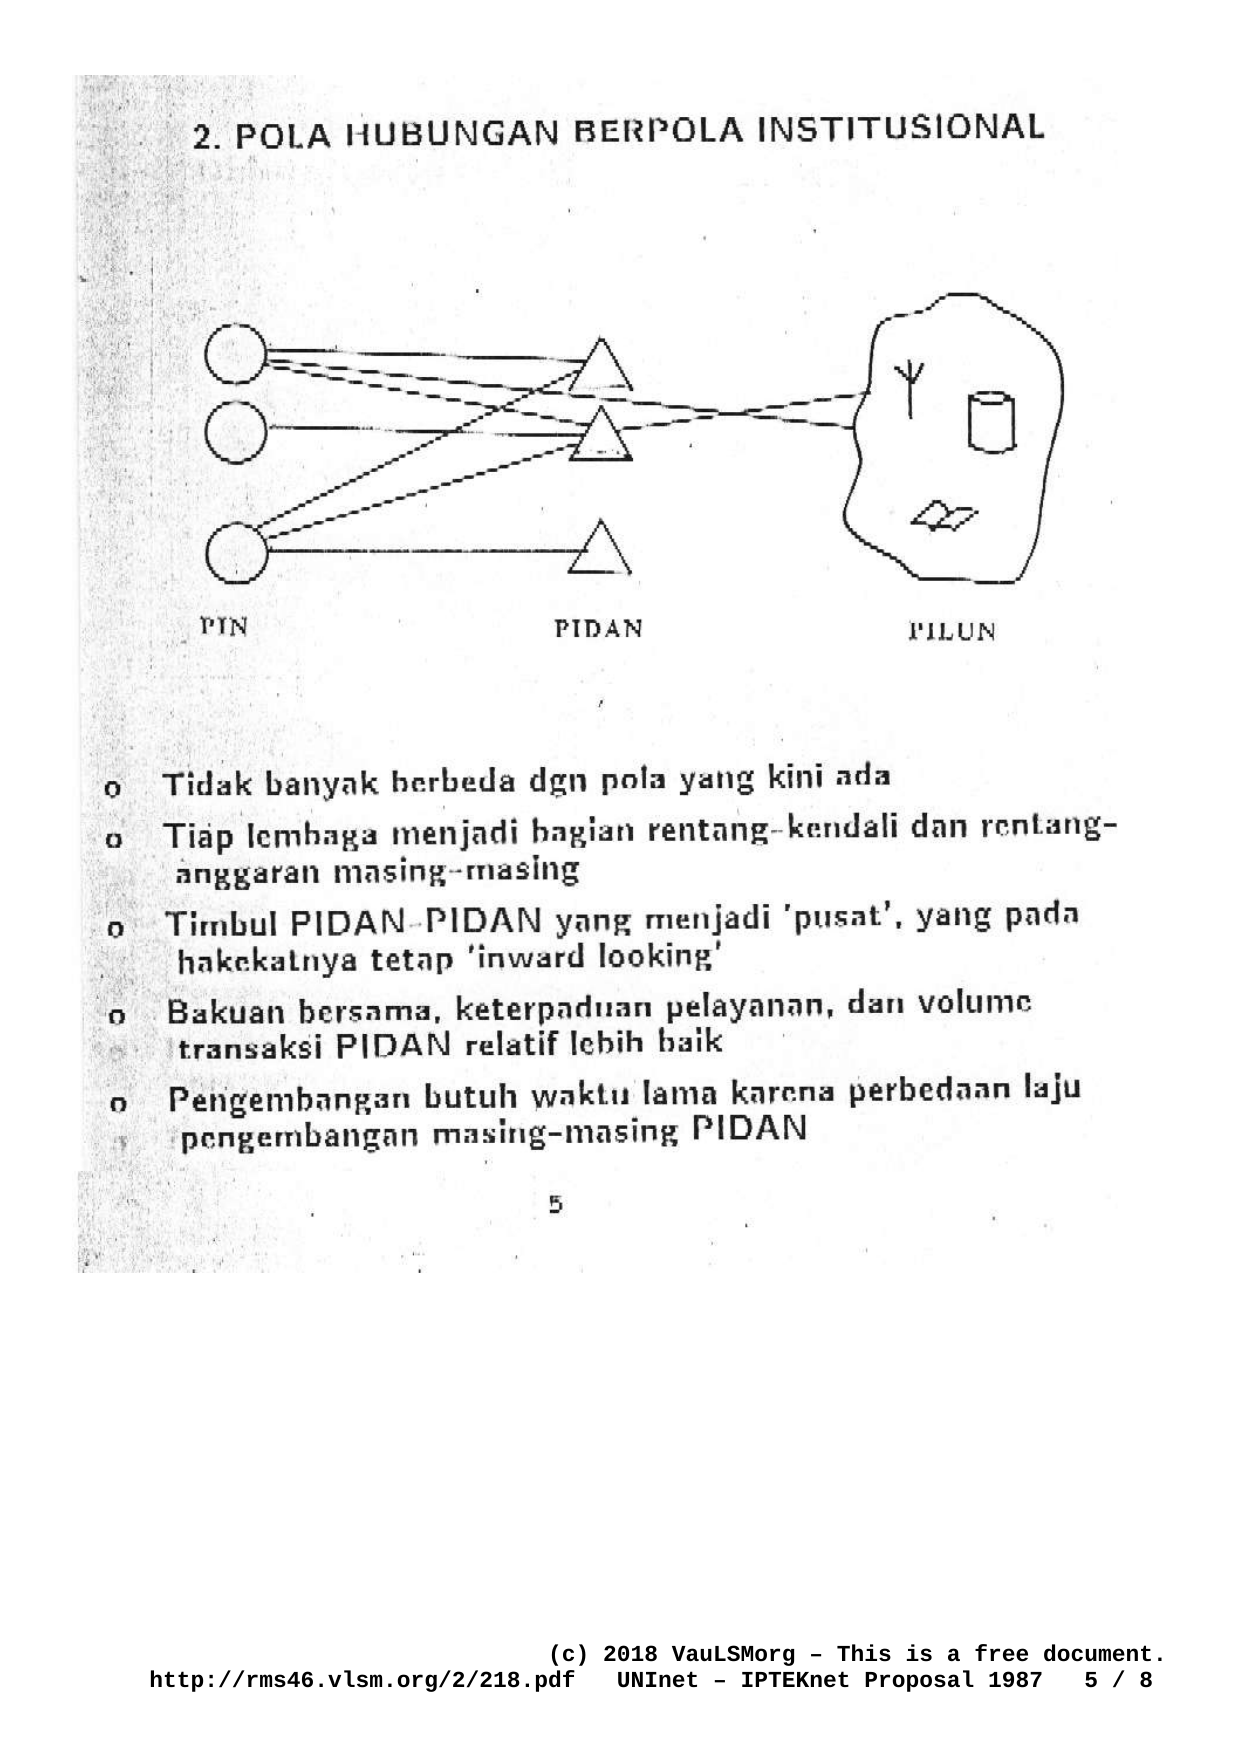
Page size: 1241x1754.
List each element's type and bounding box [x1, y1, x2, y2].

picture [71, 75, 1118, 1273]
